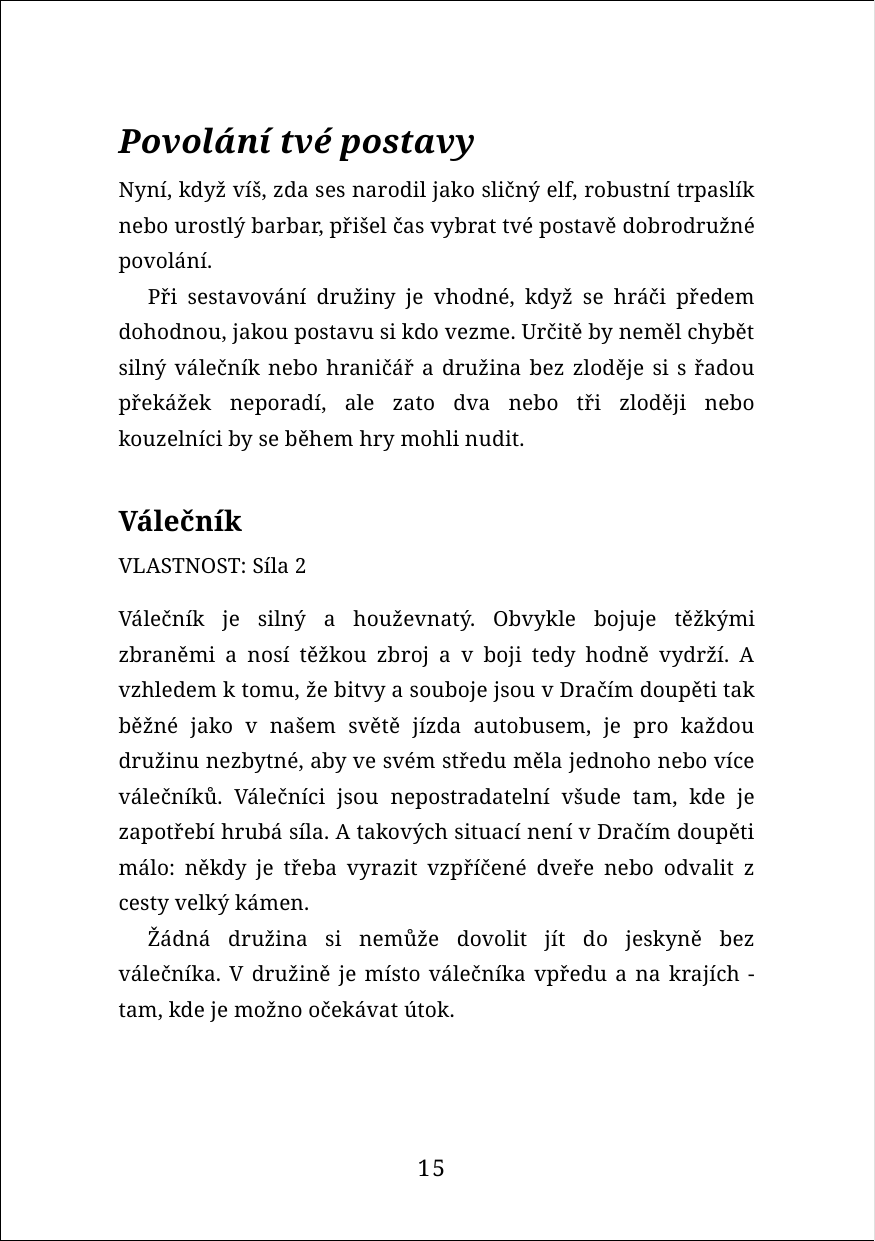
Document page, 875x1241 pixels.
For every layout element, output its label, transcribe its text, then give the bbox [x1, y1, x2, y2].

text VLASTNOST: Síla 2 [118, 551, 756, 579]
text Nyní, když víš, zda ses narodil jako sličný elf, robustní trpaslík nebo urostlý barbar, přišel čas vybrat tvé postavě dobrodružné povolání. Při sestavování družiny je vhodné, když se hráči předem dohodnou, jakou postavu si kdo vezme. Určitě by neměl chybět silný válečník nebo hraničář a družina bez zloděje si s řadou překážek neporadí, ale zato dva nebo tři zloději nebo kouzelníci by se během hry mohli nudit. [118, 175, 756, 452]
subtitle Povolání tvé postavy [118, 118, 756, 164]
text Válečník je silný a houževnatý. Obvykle bojuje těžkými zbraněmi a nosí těžkou zbroj a v boji tedy hodně vydrží. A vzhledem k tomu, že bitvy a souboje jsou v Dračím doupěti tak běžné jako v našem světě jízda autobusem, je pro každou družinu nezbytné, aby ve svém středu měla jednoho nebo více válečníků. Válečníci jsou nepostradatelní všude tam, kde je zapotřebí hrubá síla. A takových situací není v Dračím doupěti málo: někdy je třeba vyrazit vzpříčené dveře nebo odvalit z cesty velký kámen. Žádná družina si nemůže dovolit jít do jeskyně bez válečníka. V družině je místo válečníka vpředu a na krajích - tam, kde je možno očekávat útok. [118, 604, 756, 1023]
subtitle Válečník [118, 501, 756, 539]
